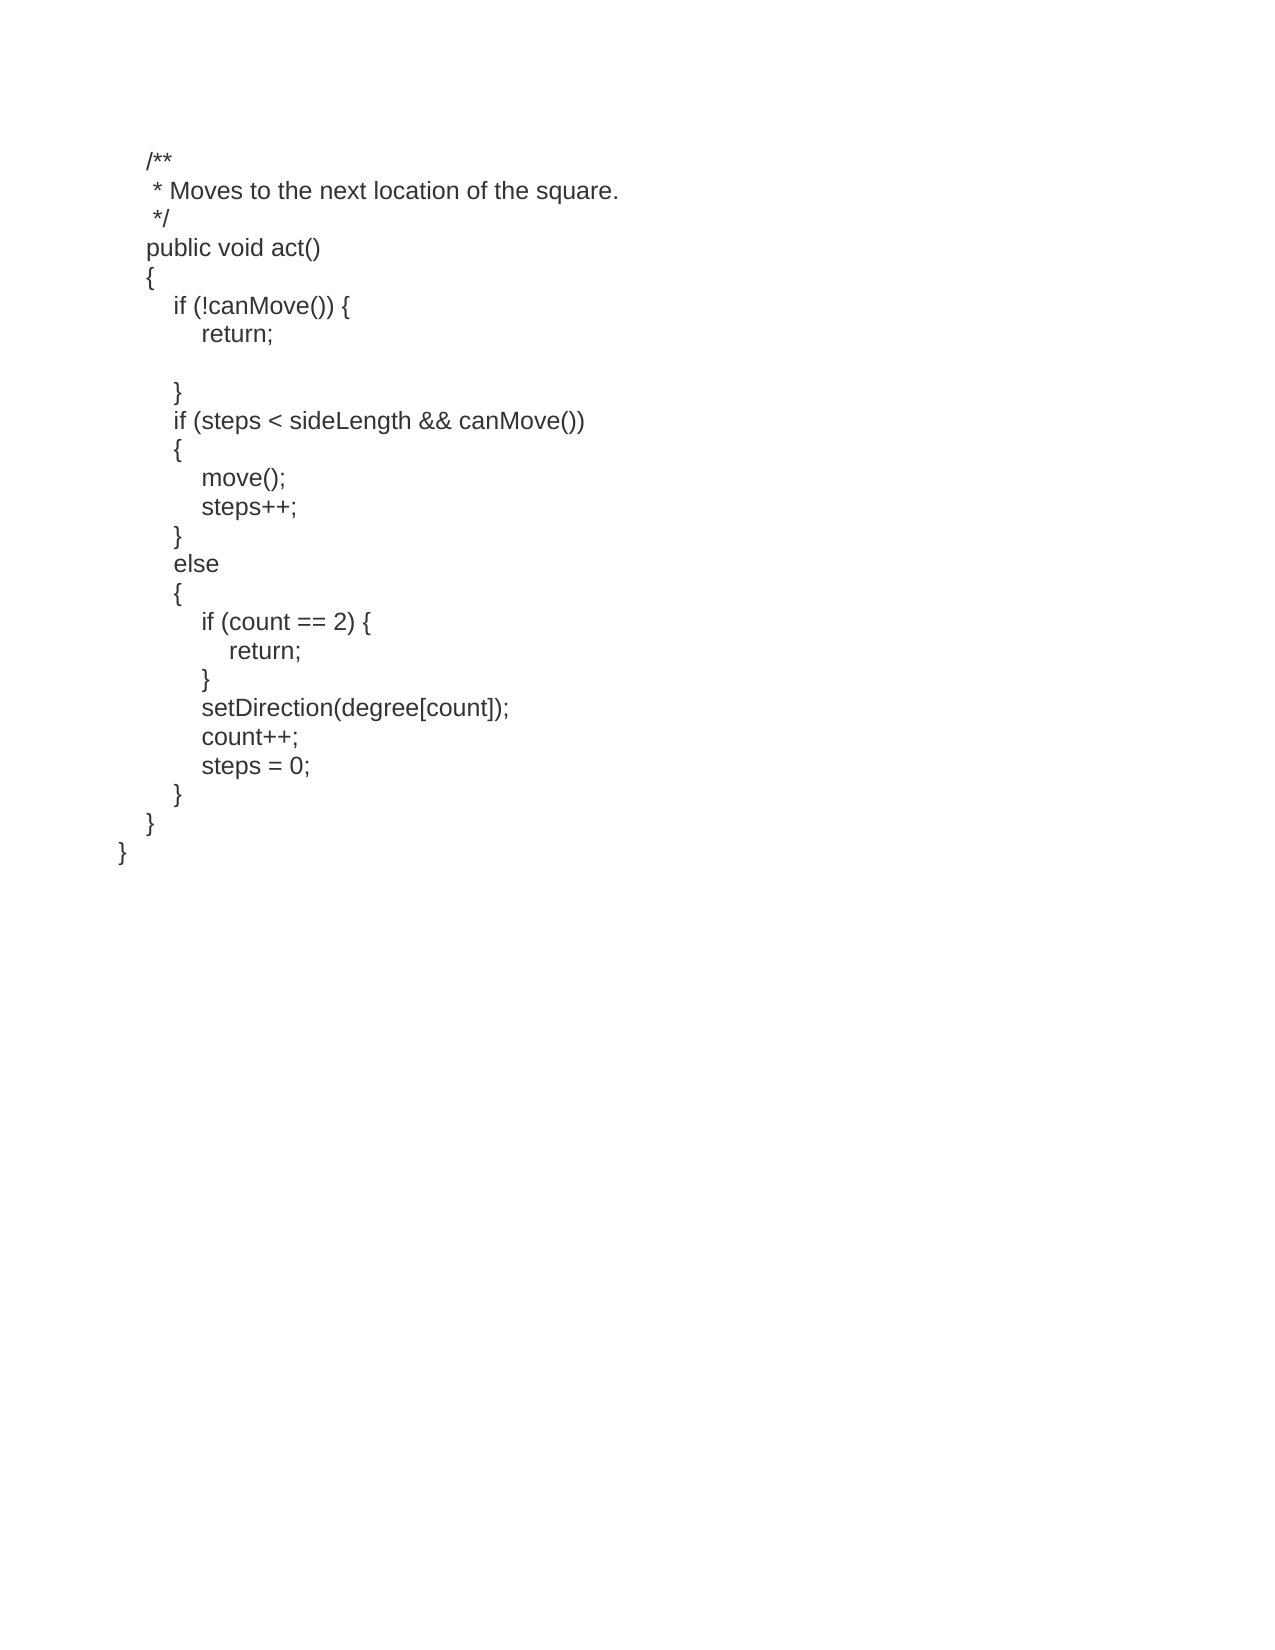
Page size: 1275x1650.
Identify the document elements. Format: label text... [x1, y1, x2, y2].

text setDirection(degree[count]); [118, 693, 1157, 722]
text { [118, 262, 1157, 291]
text return; [118, 319, 1157, 348]
text count++; [118, 722, 1157, 751]
text if (count == 2) { [118, 607, 1157, 636]
text /** [118, 147, 1157, 176]
text */ [118, 204, 1157, 233]
text } [118, 521, 1157, 549]
text return; [118, 636, 1157, 664]
text if (!canMove()) { [118, 291, 1157, 319]
text } [118, 664, 1157, 693]
text move(); [118, 463, 1157, 492]
text { [118, 578, 1157, 607]
text } [118, 808, 1157, 837]
text else [118, 549, 1157, 578]
text steps++; [118, 492, 1157, 521]
text if (steps < sideLength && canMove()) [118, 406, 1157, 434]
text public void act() [118, 233, 1157, 262]
text } [118, 837, 1157, 866]
text } [118, 377, 1157, 406]
text } [118, 779, 1157, 808]
text steps = 0; [118, 751, 1157, 779]
text * Moves to the next location of the square. [118, 176, 1157, 204]
text { [118, 434, 1157, 463]
